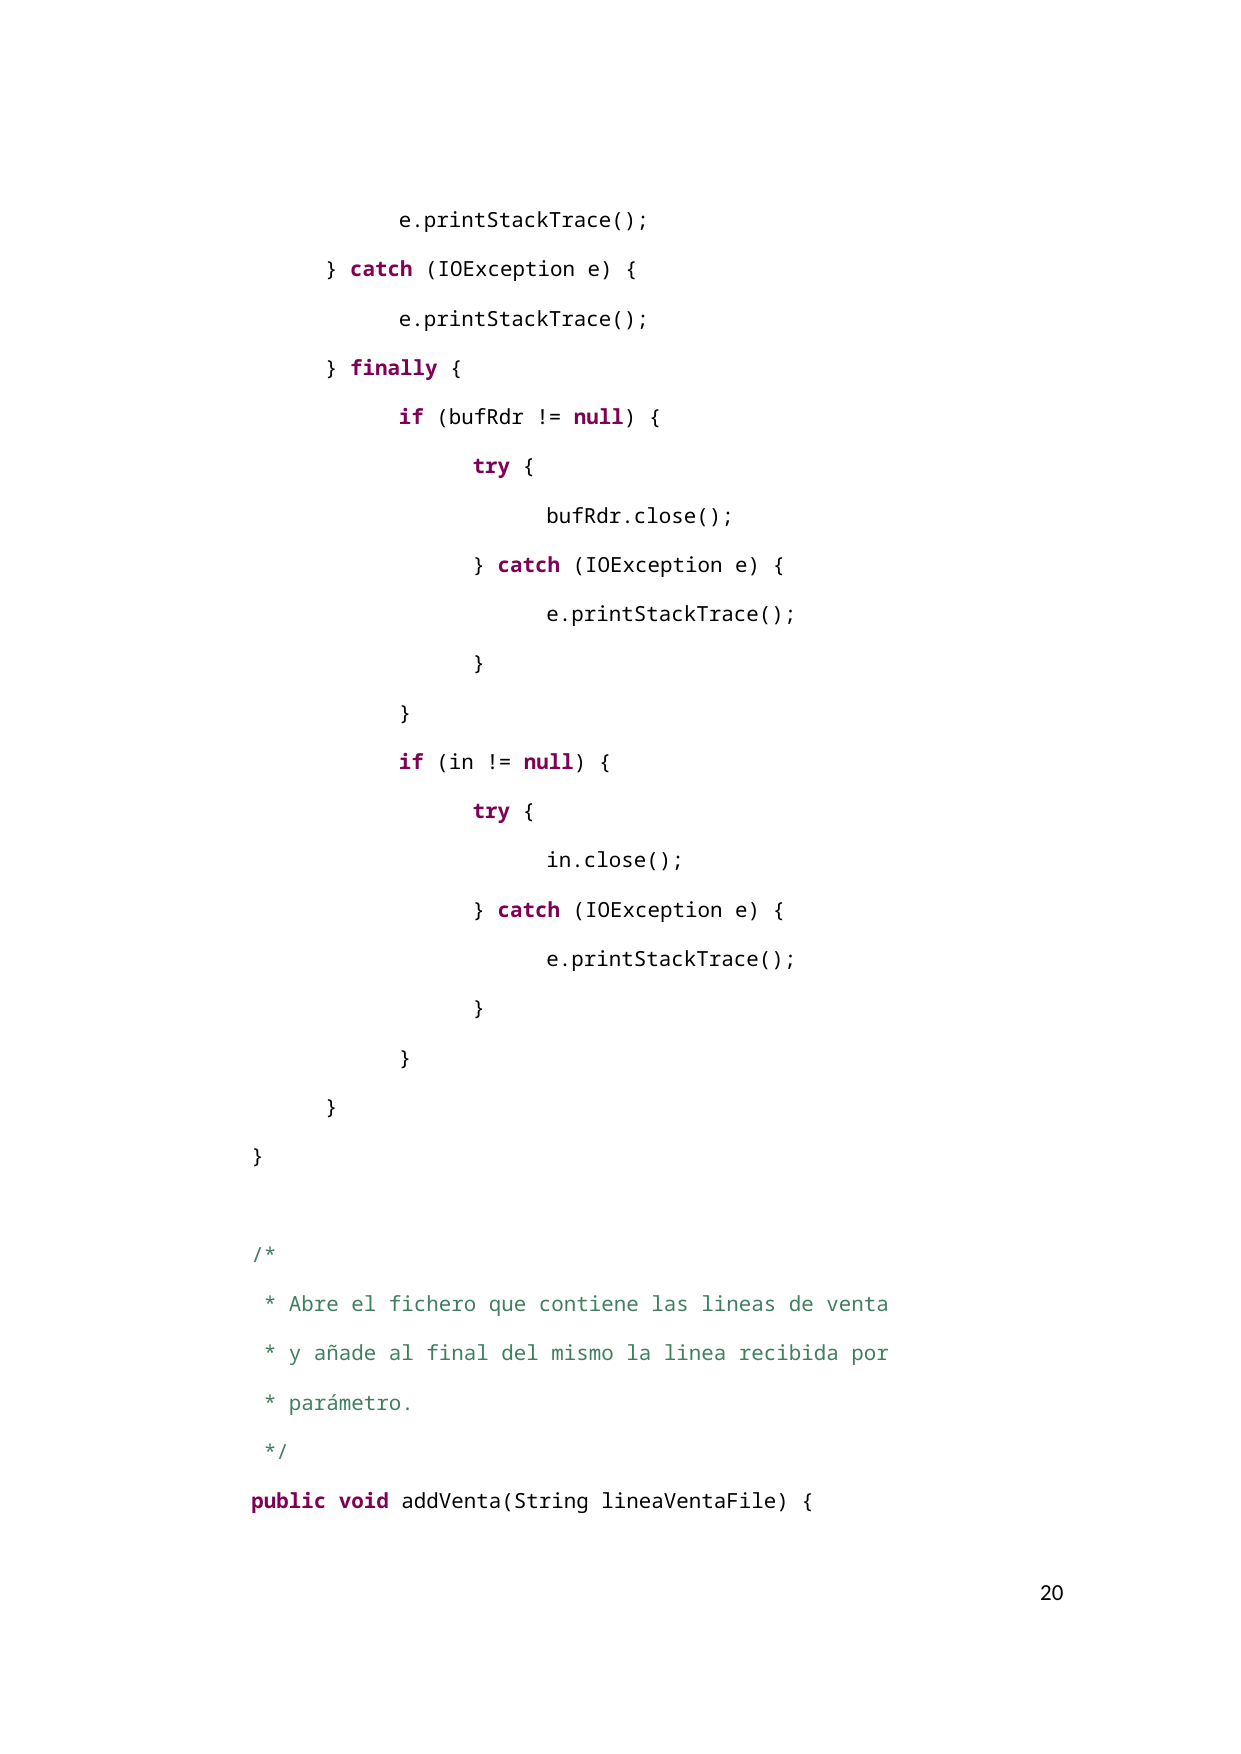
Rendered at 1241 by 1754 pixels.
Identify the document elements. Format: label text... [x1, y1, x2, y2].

text /* [177, 1240, 1063, 1268]
text } [177, 1141, 1063, 1170]
text if (in != null) { [177, 747, 1063, 776]
text } catch (IOException e) { [177, 550, 1063, 578]
text if (bufRdr != null) { [177, 402, 1063, 431]
text in.close(); [177, 846, 1063, 874]
text * Abre el fichero que contiene las lineas de venta [177, 1289, 1063, 1317]
text try { [177, 451, 1063, 480]
text e.printStackTrace(); [177, 944, 1063, 973]
text public void addVenta(String lineaVentaFile) { [177, 1486, 1063, 1514]
text * parámetro. [177, 1388, 1063, 1416]
text } [177, 1092, 1063, 1120]
text try { [177, 796, 1063, 825]
text e.printStackTrace(); [177, 304, 1063, 332]
text e.printStackTrace(); [177, 205, 1063, 233]
text } [177, 1043, 1063, 1071]
text * y añade al final del mismo la linea recibida por [177, 1338, 1063, 1367]
text } finally { [177, 353, 1063, 381]
text } [177, 698, 1063, 726]
text } catch (IOException e) { [177, 895, 1063, 923]
text } catch (IOException e) { [177, 254, 1063, 283]
text bufRdr.close(); [177, 501, 1063, 529]
text } [177, 648, 1063, 677]
text } [177, 993, 1063, 1022]
text */ [177, 1437, 1063, 1465]
text e.printStackTrace(); [177, 599, 1063, 628]
